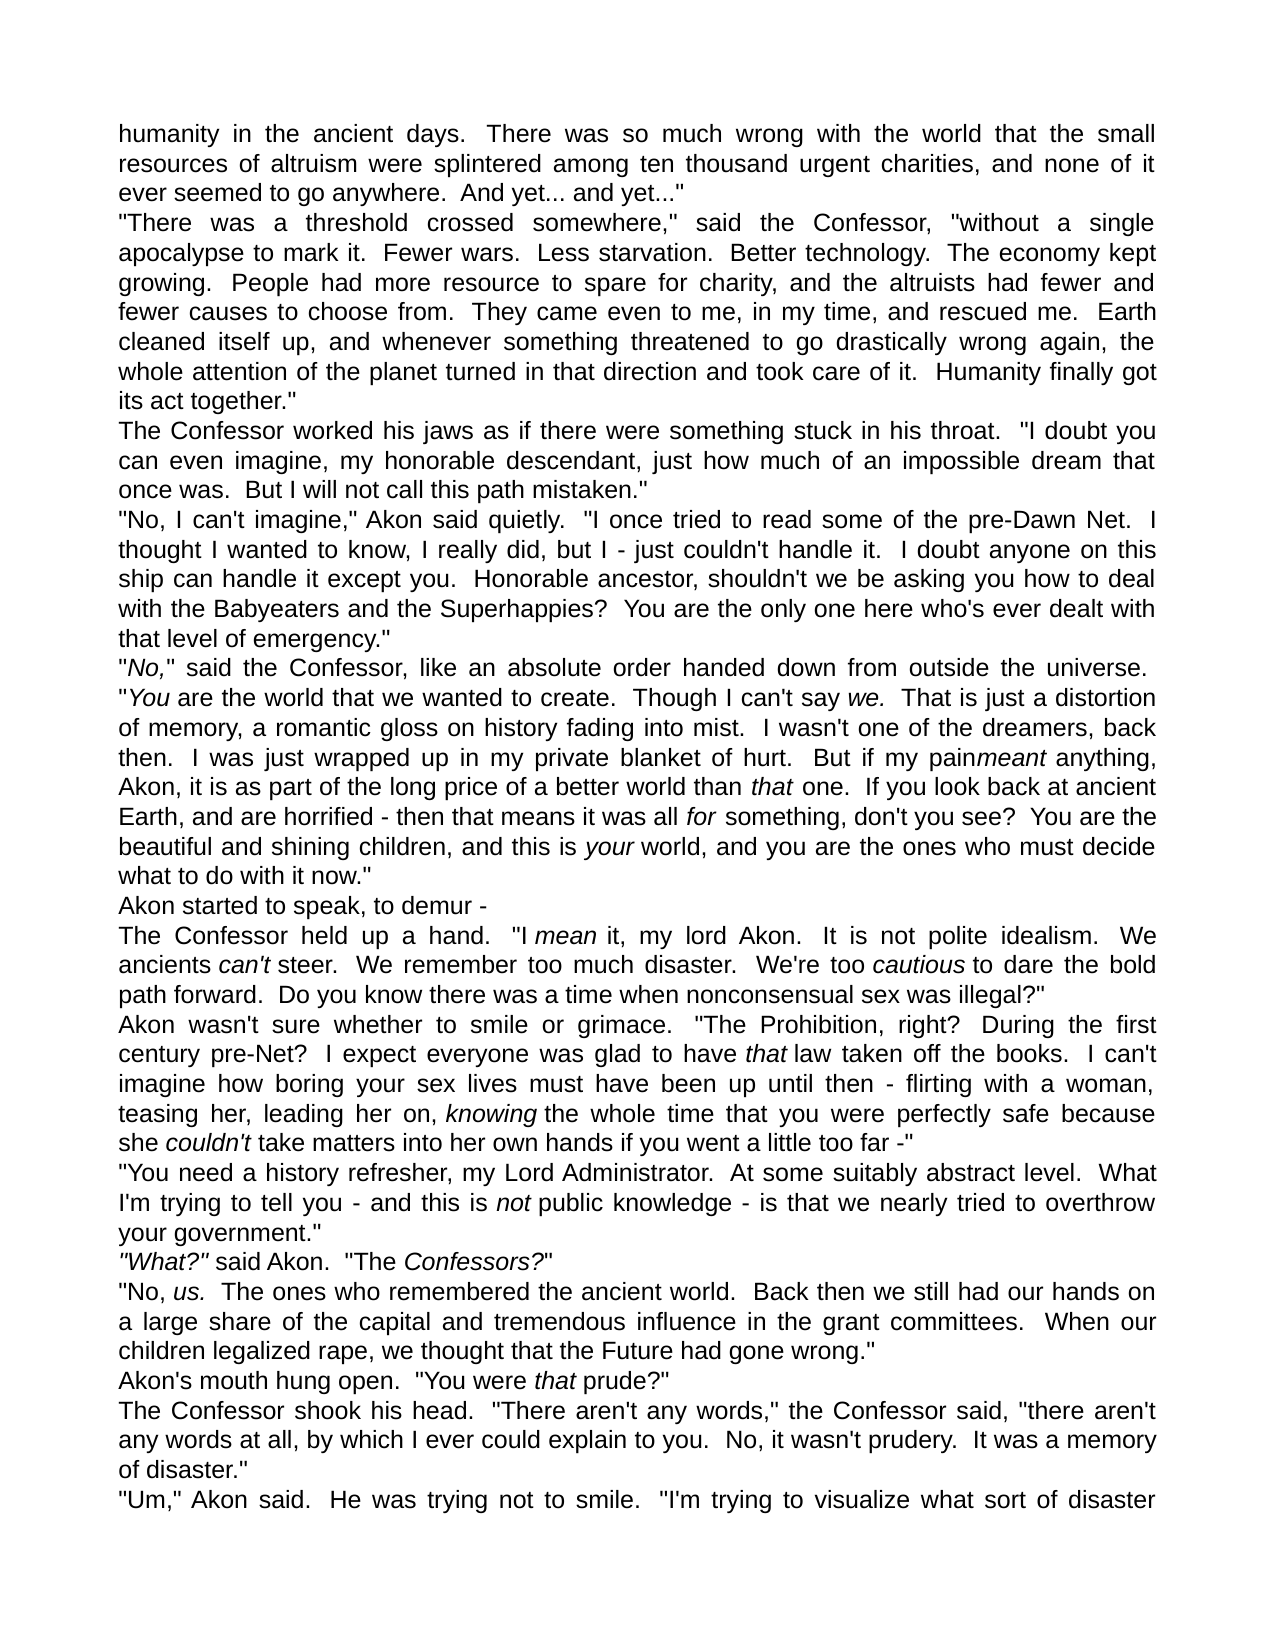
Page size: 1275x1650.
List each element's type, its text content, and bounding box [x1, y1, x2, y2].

text Akon started to speak, to demur - [118, 890, 1157, 920]
text "No," said the Confessor, like an absolute order handed down from outside the universe. "You are the world that we wanted to create. Though I can't say we. That is just a distortion of memory, a romantic gloss on history fading into mist. I wasn't one of the dreamers, back then. I was just wrapped up in my private blanket of hurt. But if my painmeant anything, Akon, it is as part of the long price of a better world than that one. If you look back at ancient Earth, and are horrified - then that means it was all for something, don't you see? You are the beautiful and shining children, and this is your world, and you are the ones who must decide what to do with it now." [118, 652, 1157, 890]
text "Um," Akon said. He was trying not to smile. "I'm trying to visualize what sort of disaster [118, 1484, 1157, 1513]
text The Confessor worked his jaws as if there were something stuck in his throat. "I doubt you can even imagine, my honorable descendant, just how much of an impossible dream that once was. But I will not call this path mistaken." [118, 415, 1157, 504]
text "What?" said Akon. "The Confessors?" [118, 1246, 1157, 1276]
text "No, I can't imagine," Akon said quietly. "I once tried to read some of the pre-Dawn Net. I thought I wanted to know, I really did, but I - just couldn't handle it. I doubt anyone on this ship can handle it except you. Honorable ancestor, shouldn't we be asking you how to deal with the Babyeaters and the Superhappies? You are the only one here who's ever dealt with that level of emergency." [118, 504, 1157, 652]
text "There was a threshold crossed somewhere," said the Confessor, "without a single apocalypse to mark it. Fewer wars. Less starvation. Better technology. The economy kept growing. People had more resource to spare for charity, and the altruists had fewer and fewer causes to choose from. They came even to me, in my time, and rescued me. Earth cleaned itself up, and whenever something threatened to go drastically wrong again, the whole attention of the planet turned in that direction and took care of it. Humanity finally got its act together." [118, 207, 1157, 415]
text Akon wasn't sure whether to smile or grimace. "The Prohibition, right? During the first century pre-Net? I expect everyone was glad to have that law taken off the books. I can't imagine how boring your sex lives must have been up until then - flirting with a woman, teasing her, leading her on, knowing the whole time that you were perfectly safe because she couldn't take matters into her own hands if you went a little too far -" [118, 1009, 1157, 1157]
text "No, us. The ones who remembered the ancient world. Back then we still had our hands on a large share of the capital and tremendous influence in the grant committees. When our children legalized rape, we thought that the Future had gone wrong." [118, 1276, 1157, 1365]
text The Confessor held up a hand. "I mean it, my lord Akon. It is not polite idealism. We ancients can't steer. We remember too much disaster. We're too cautious to dare the bold path forward. Do you know there was a time when nonconsensual sex was illegal?" [118, 920, 1157, 1009]
text "You need a history refresher, my Lord Administrator. At some suitably abstract level. What I'm trying to tell you - and this is not public knowledge - is that we nearly tried to overthrow your government." [118, 1157, 1157, 1246]
text The Confessor shook his head. "There aren't any words," the Confessor said, "there aren't any words at all, by which I ever could explain to you. No, it wasn't prudery. It was a memory of disaster." [118, 1395, 1157, 1484]
text Akon's mouth hung open. "You were that prude?" [118, 1365, 1157, 1395]
text humanity in the ancient days. There was so much wrong with the world that the small resources of altruism were splintered among ten thousand urgent charities, and none of it ever seemed to go anywhere. And yet... and yet..." [118, 118, 1157, 207]
